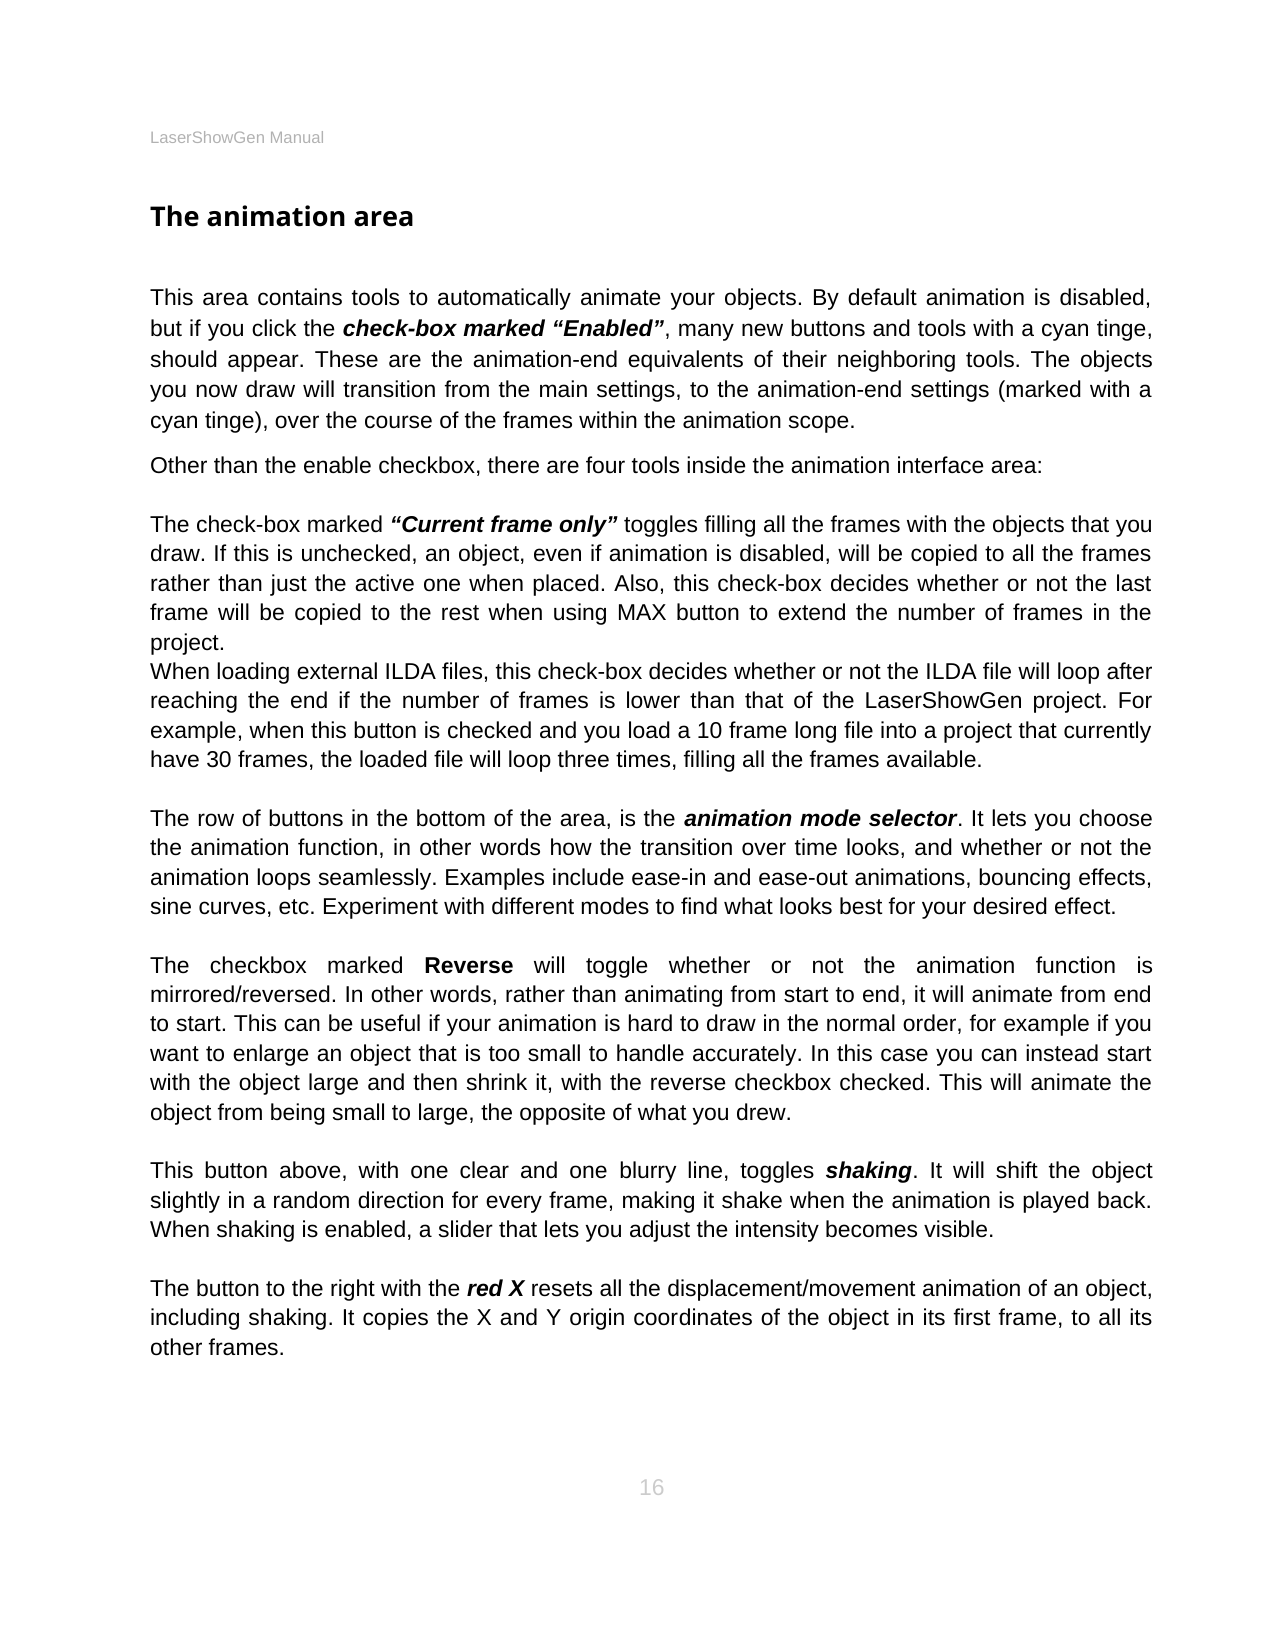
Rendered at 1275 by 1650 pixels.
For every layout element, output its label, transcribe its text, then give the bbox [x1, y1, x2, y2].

text The check-box marked “Current frame only” toggles filling all the frames with the objects that you draw. If this is unchecked, an object, even if animation is disabled, will be copied to all the frames rather than just the active one when placed. Also, this check-box decides whether or not the last frame will be copied to the rest when using MAX button to extend the number of frames in the project. [150, 512, 1153, 655]
text When loading external ILDA files, this check-box decides whether or not the ILDA file will loop after reaching the end if the number of frames is lower than that of the LaserShowGen project. For example, when this button is checked and you load a 10 frame long file into a project that currently have 30 frames, the loaded file will loop three times, filling all the frames available. [150, 659, 1153, 772]
text Other than the enable checkbox, there are four tools inside the animation interface area: [150, 453, 1153, 479]
text This button above, with one clear and one blurry line, toggles shaking. It will shift the object slightly in a random direction for every frame, making it shake when the animation is played back. When shaking is enabled, a slider that lets you adjust the intensity becomes visible. [150, 1158, 1153, 1242]
text This area contains tools to automatically animate your objects. By default animation is disabled, but if you click the check-box marked “Enabled”, many new buttons and tools with a cyan tinge, should appear. These are the animation-end equivalents of their neighboring tools. The objects you now draw will transition from the main settings, to the animation-end settings (marked with a cyan tinge), over the course of the frames within the animation scope. [150, 285, 1153, 433]
text The checkbox marked Reverse will toggle whether or not the animation function is mirrored/reversed. In other words, rather than animating from start to end, it will animate from end to start. This can be useful if your animation is hard to draw in the normal order, for example if you want to enlarge an object that is too small to handle accurately. In this case you can instead start with the object large and then shrink it, with the reverse checkbox checked. This will animate the object from being small to large, the opposite of what you drew. [150, 952, 1153, 1125]
text The button to the right with the red X resets all the displacement/movement animation of an object, including shaking. It copies the X and Y origin coordinates of the object in its first frame, to all its other frames. [150, 1276, 1153, 1360]
text The row of buttons in the bottom of the area, is the animation mode selector. It lets you choose the animation function, in other words how the transition over time looks, and whether or not the animation loops seamlessly. Examples include ease-in and ease-out animations, bouncing effects, sine curves, etc. Experiment with different modes to find what looks best for your desired effect. [150, 806, 1153, 919]
subtitle The animation area [150, 197, 1153, 234]
